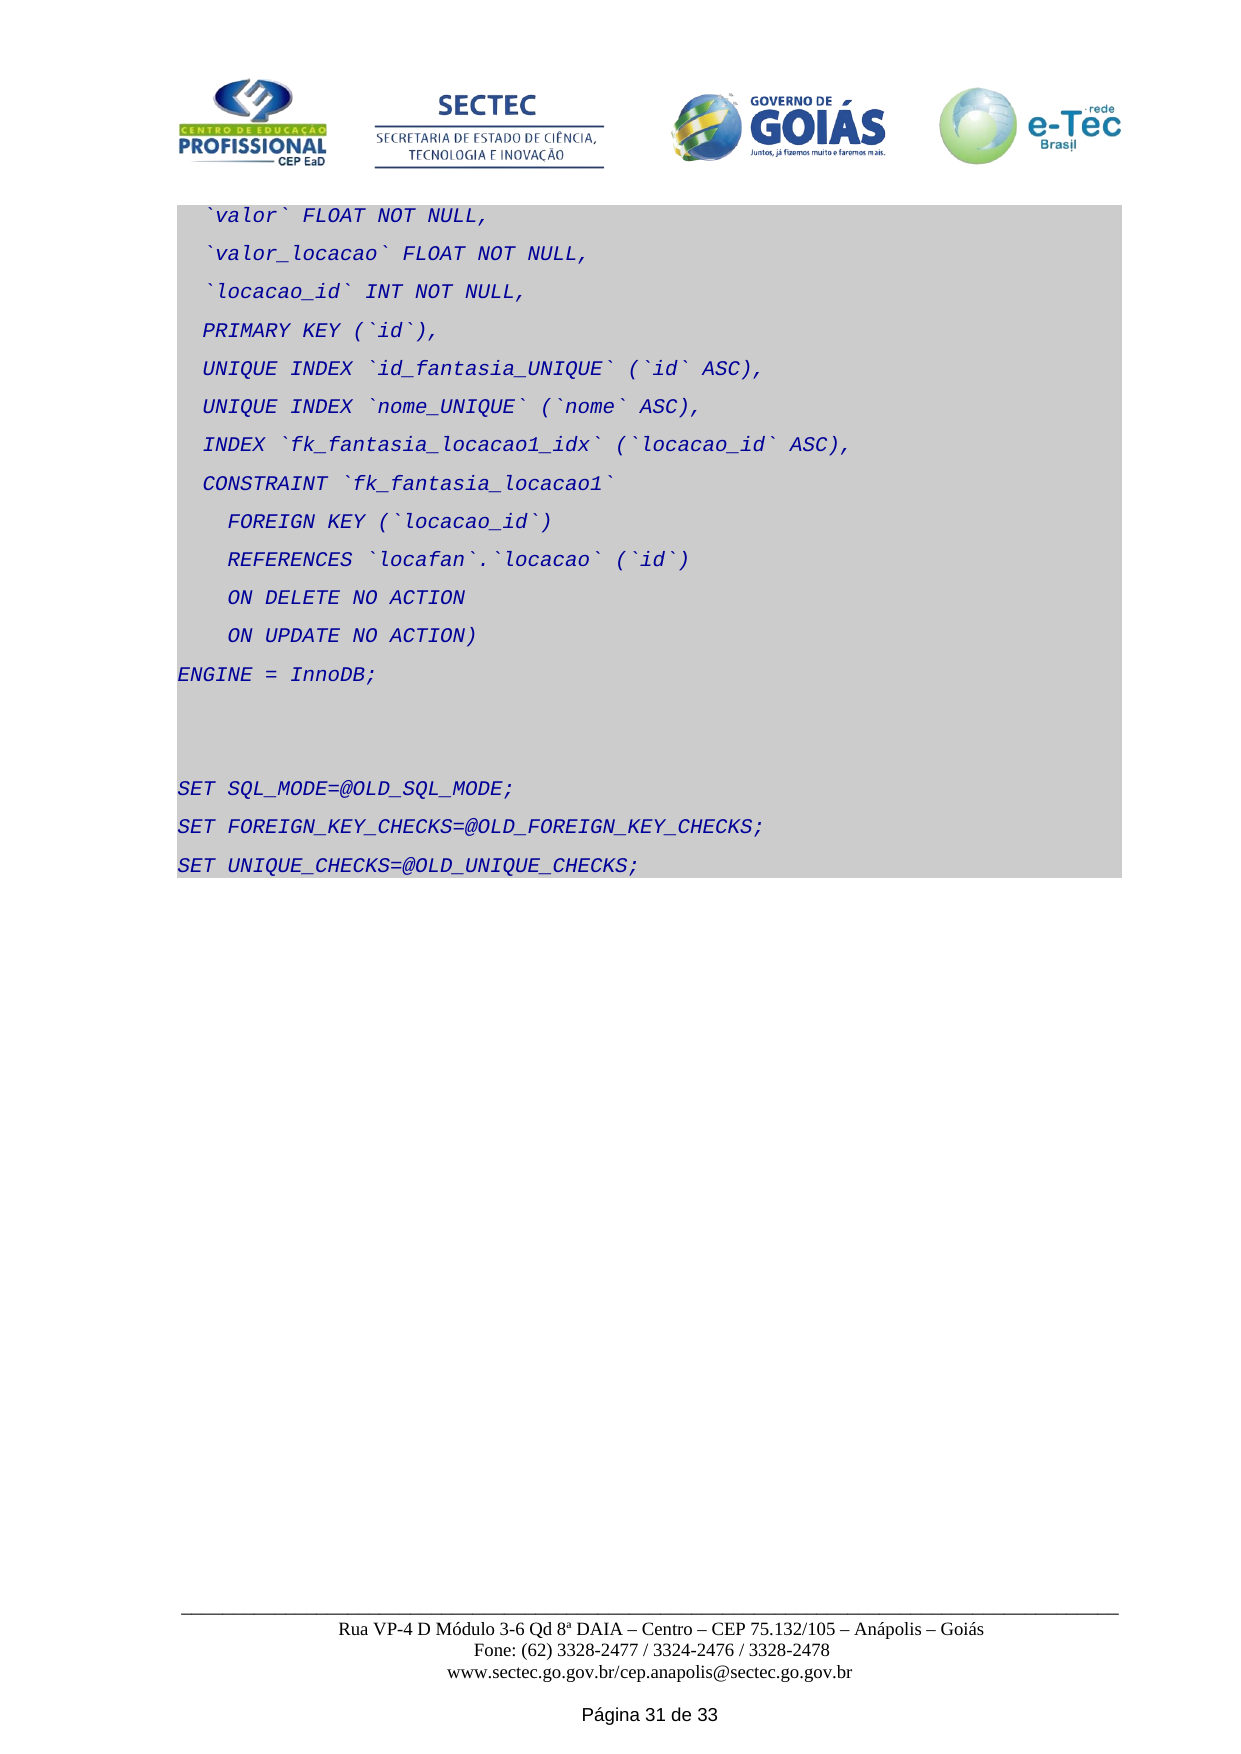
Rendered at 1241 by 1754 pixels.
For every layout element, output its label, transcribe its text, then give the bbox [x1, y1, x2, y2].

text CONSTRAINT `fk_fantasia_locacao1` [177, 472, 1122, 496]
text ENGINE = InnoDB; [177, 664, 1122, 687]
text SET UNIQUE_CHECKS=@OLD_UNIQUE_CHECKS; [177, 855, 1122, 878]
text `locacao_id` INT NOT NULL, [177, 281, 1122, 305]
text SET FOREIGN_KEY_CHECKS=@OLD_FOREIGN_KEY_CHECKS; [177, 817, 1122, 840]
text ON DELETE NO ACTION [177, 587, 1122, 611]
picture [177, 75, 1123, 176]
text PRIMARY KEY (`id`), [177, 319, 1122, 343]
text REFERENCES `locafan`.`locacao` (`id`) [177, 549, 1122, 573]
text ON UPDATE NO ACTION) [177, 625, 1122, 649]
text `valor` FLOAT NOT NULL, [177, 205, 1122, 228]
text UNIQUE INDEX `id_fantasia_UNIQUE` (`id` ASC), [177, 358, 1122, 381]
text FOREIGN KEY (`locacao_id`) [177, 511, 1122, 534]
text `valor_locacao` FLOAT NOT NULL, [177, 243, 1122, 267]
text INDEX `fk_fantasia_locacao1_idx` (`locacao_id` ASC), [177, 434, 1122, 458]
text UNIQUE INDEX `nome_UNIQUE` (`nome` ASC), [177, 396, 1122, 420]
text SET SQL_MODE=@OLD_SQL_MODE; [177, 778, 1122, 802]
